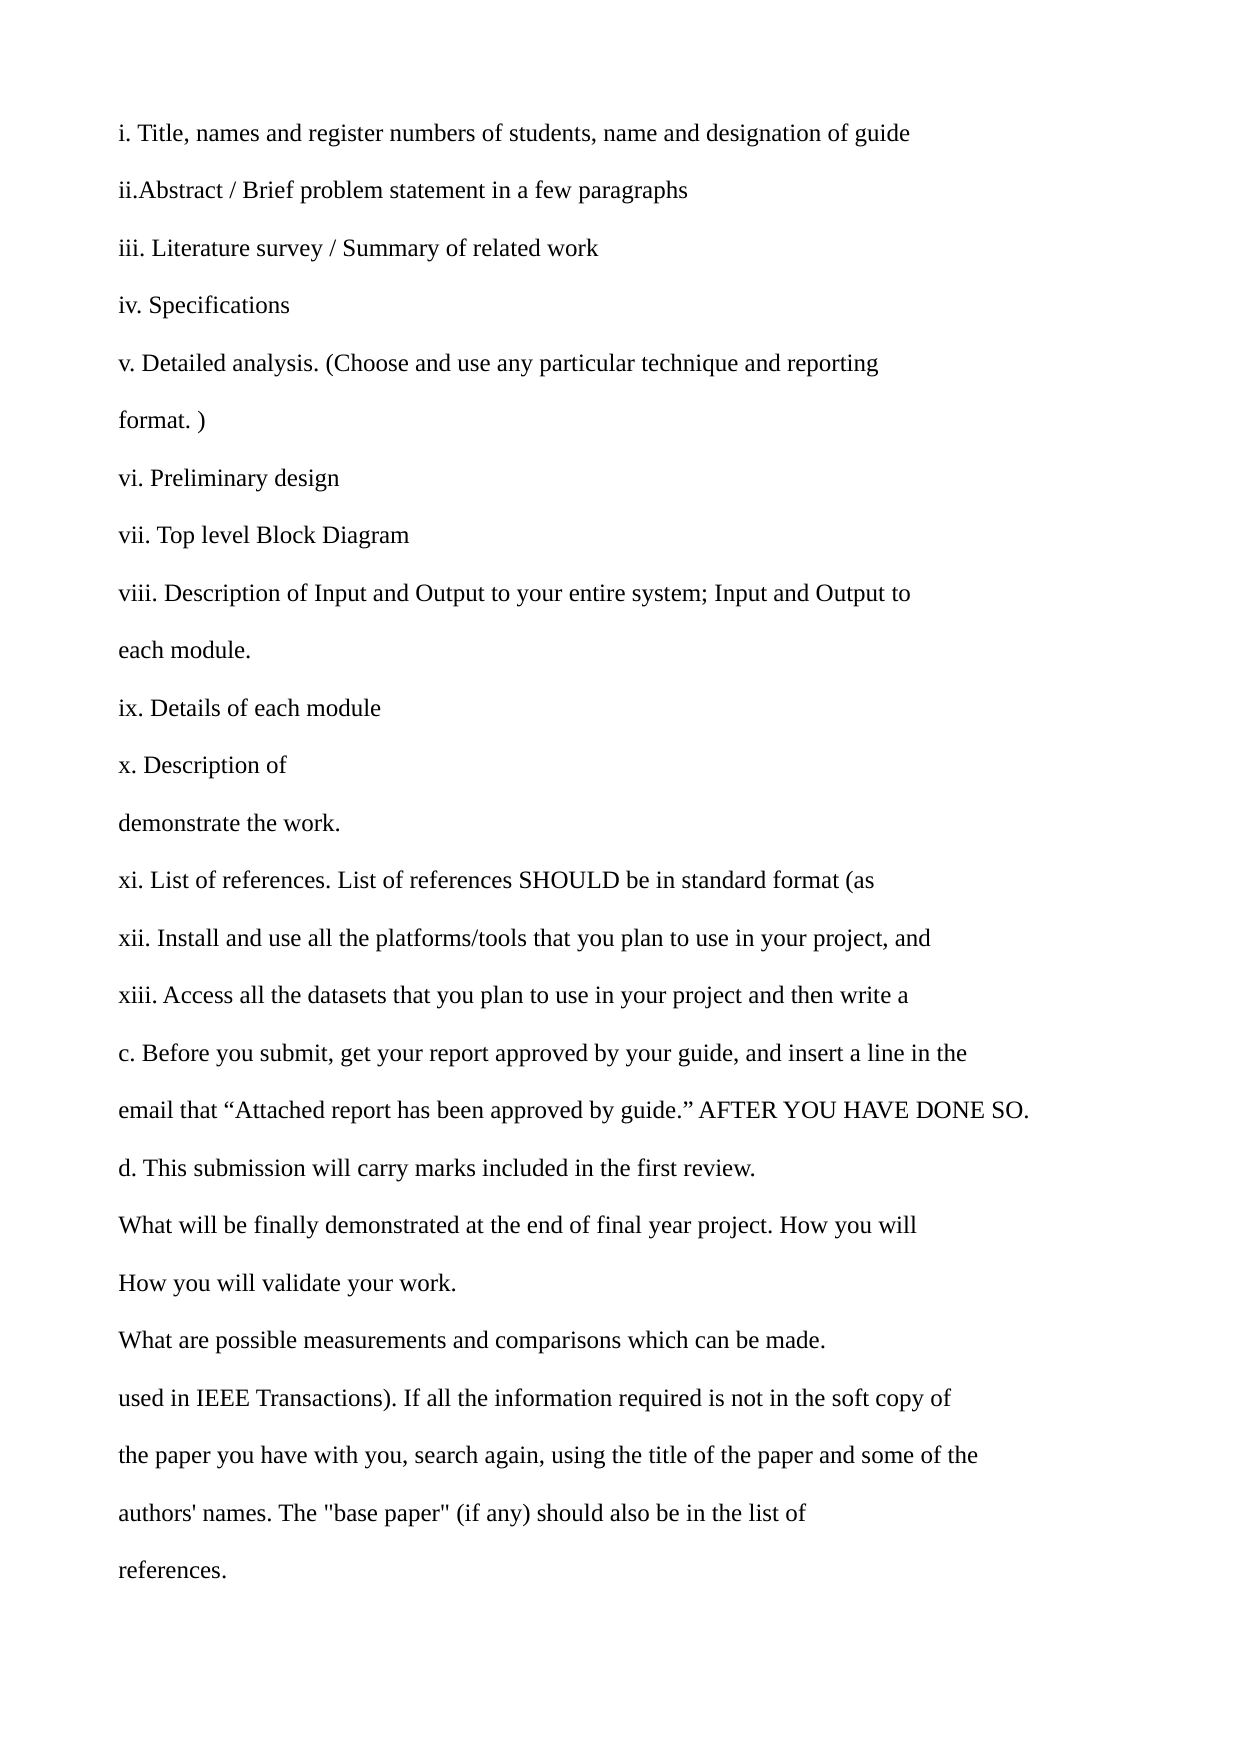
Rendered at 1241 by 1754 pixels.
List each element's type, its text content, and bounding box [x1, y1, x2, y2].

text the paper you have with you, search again, using the title of the paper and some of the [118, 1441, 1122, 1469]
text iii. Literature survey / Summary of related work [118, 233, 1122, 262]
text viii. Description of Input and Output to your entire system; Input and Output to [118, 578, 1122, 607]
text email that “Attached report has been approved by guide.” AFTER YOU HAVE DONE SO. [118, 1096, 1122, 1124]
text each module. [118, 636, 1122, 664]
text xiii. Access all the datasets that you plan to use in your project and then write a [118, 981, 1122, 1009]
text x. Description of [118, 751, 1122, 779]
text How you will validate your work. [118, 1268, 1122, 1297]
text used in IEEE Transactions). If all the information required is not in the soft copy of [118, 1383, 1122, 1412]
text i. Title, names and register numbers of students, name and designation of guide [118, 118, 1122, 147]
text d. This submission will carry marks included in the first review. [118, 1153, 1122, 1182]
text references. [118, 1556, 1122, 1584]
text ii.Abstract / Brief problem statement in a few paragraphs [118, 176, 1122, 204]
text v. Detailed analysis. (Choose and use any particular technique and reporting [118, 348, 1122, 377]
text What are possible measurements and comparisons which can be made. [118, 1326, 1122, 1354]
text vi. Preliminary design [118, 463, 1122, 492]
text format. ) [118, 406, 1122, 434]
text iv. Specifications [118, 291, 1122, 319]
text xi. List of references. List of references SHOULD be in standard format (as [118, 866, 1122, 894]
text authors' names. The "base paper" (if any) should also be in the list of [118, 1498, 1122, 1527]
text vii. Top level Block Diagram [118, 521, 1122, 549]
text What will be finally demonstrated at the end of final year project. How you will [118, 1211, 1122, 1239]
text xii. Install and use all the platforms/tools that you plan to use in your project, and [118, 923, 1122, 952]
text c. Before you submit, get your report approved by your guide, and insert a line in the [118, 1038, 1122, 1067]
text ix. Details of each module [118, 693, 1122, 722]
text demonstrate the work. [118, 808, 1122, 837]
